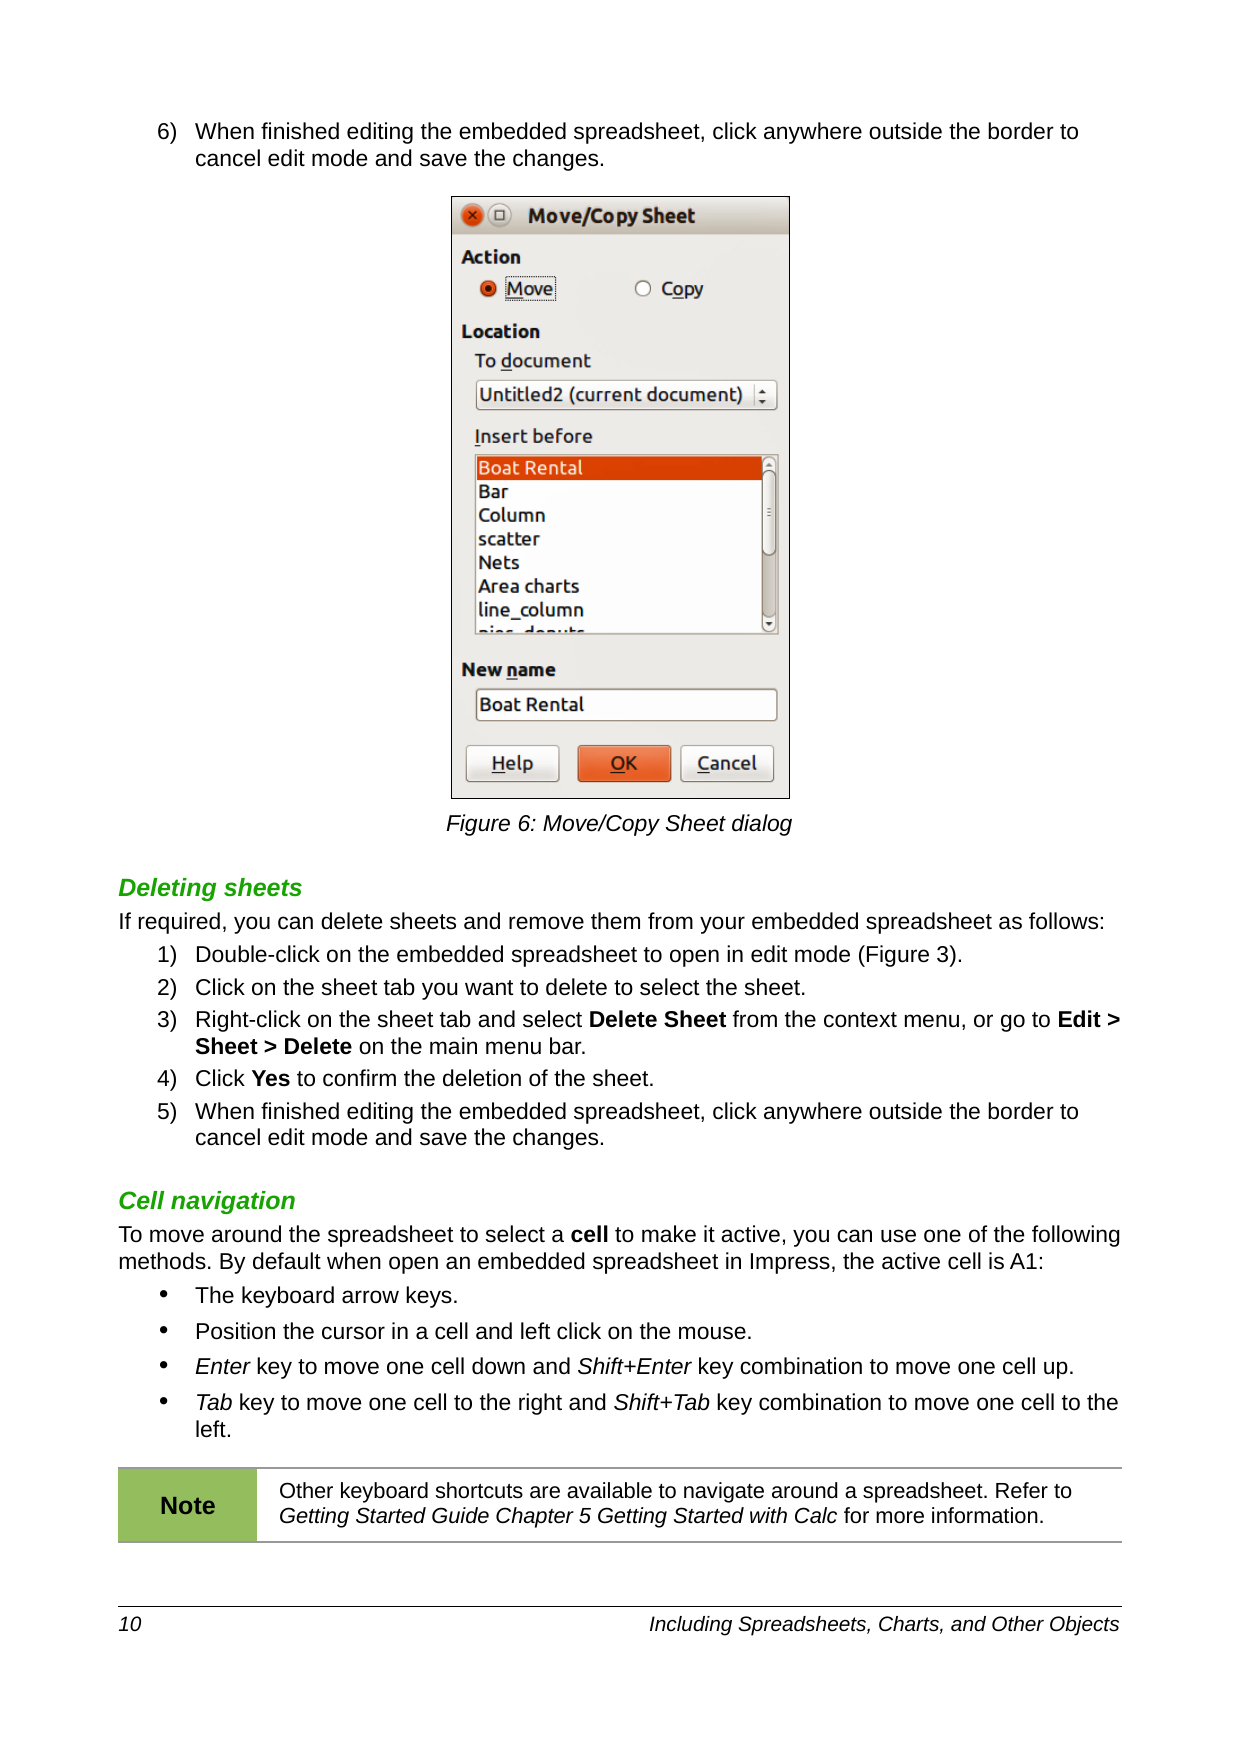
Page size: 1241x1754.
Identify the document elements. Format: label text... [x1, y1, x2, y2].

list Tab key to move one cell to the right and Shift+Tab key combination to move one cell to the left. [156, 1387, 1122, 1442]
list To move around the spreadsheet to select a cell to make it active, you can use one of the following methods. By default when open an embedded spreadsheet in Impress, the active cell is A1: [118, 1221, 1122, 1274]
list Enter key to move one cell down and Shift+Enter key combination to move one cell up. [156, 1351, 1122, 1380]
table_header Note [118, 1469, 257, 1541]
list When finished editing the embedded spreadsheet, click anywhere outside the border to cancel edit mode and save the changes. [177, 118, 1122, 171]
list Double-click on the embedded spreadsheet to open in edit mode (Figure 3). [177, 941, 1122, 967]
list The keyboard arrow keys. [156, 1280, 1122, 1309]
list Right-click on the sheet tab and select Delete Sheet from the context menu, or go to Edit > Sheet > Delete on the main menu bar. [177, 1006, 1122, 1059]
picture [452, 197, 789, 798]
list If required, you can delete sheets and remove them from your embedded spreadsheet as follows: [118, 908, 1122, 934]
text Figure 6: Move/Copy Sheet dialog [435, 810, 805, 837]
list Position the cursor in a cell and left click on the mouse. [156, 1316, 1122, 1345]
subtitle Cell navigation [118, 1186, 1122, 1215]
list Click Yes to confirm the deletion of the sheet. [177, 1065, 1122, 1092]
subtitle Deleting sheets [118, 873, 1122, 902]
table_header Other keyboard shortcuts are available to navigate around a spreadsheet. Refer to Getting Started Guide Chapter 5 Getting Started with Calc for more information. [258, 1469, 1122, 1541]
list Click on the sheet tab you want to delete to select the sheet. [177, 974, 1122, 1000]
list When finished editing the embedded spreadsheet, click anywhere outside the border to cancel edit mode and save the changes. [177, 1098, 1122, 1151]
